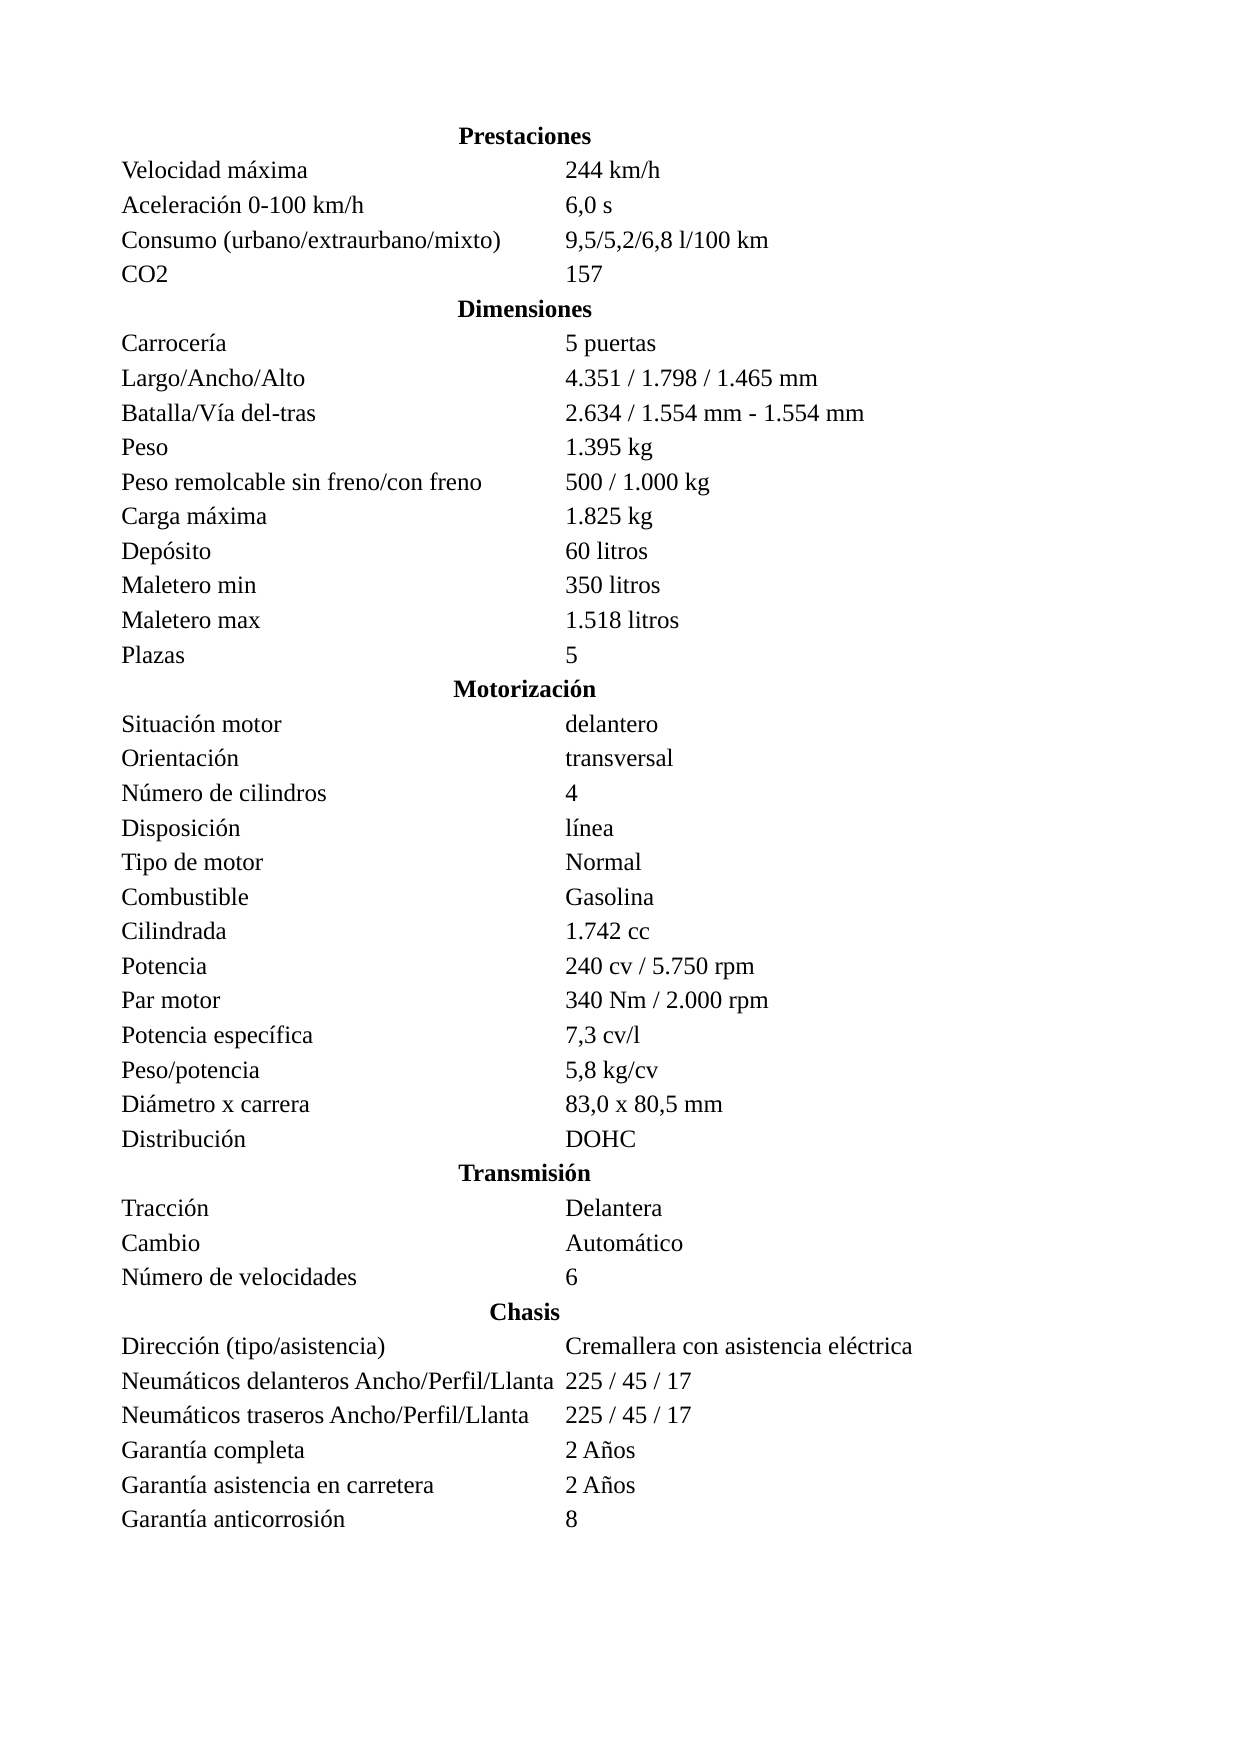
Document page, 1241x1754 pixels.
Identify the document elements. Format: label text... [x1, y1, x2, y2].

table_cell 244 km/h [562, 153, 931, 187]
table_cell Neumáticos delanteros Ancho/Perfil/Llanta [118, 1363, 562, 1398]
table_cell Dimensiones [118, 291, 931, 326]
table_cell Carga máxima [118, 499, 562, 533]
table_cell transversal [562, 741, 931, 775]
table_cell Cilindrada [118, 914, 562, 948]
table_cell CO2 [118, 256, 562, 291]
table_cell Dirección (tipo/asistencia) [118, 1329, 562, 1363]
table_cell Par motor [118, 983, 562, 1017]
table_cell 7,3 cv/l [562, 1017, 931, 1052]
table_cell Cremallera con asistencia eléctrica [562, 1329, 931, 1363]
table_cell 2 Años [562, 1432, 931, 1467]
table_cell Peso/potencia [118, 1052, 562, 1086]
table_cell Tipo de motor [118, 844, 562, 879]
table_cell DOHC [562, 1121, 931, 1156]
table_cell Maletero min [118, 568, 562, 602]
table_cell 350 litros [562, 568, 931, 602]
table_cell Batalla/Vía del-tras [118, 395, 562, 429]
table_cell Peso [118, 429, 562, 464]
table_cell Disposición [118, 810, 562, 844]
table_cell Cambio [118, 1225, 562, 1259]
table_cell Consumo (urbano/extraurbano/mixto) [118, 222, 562, 256]
table_cell 500 / 1.000 kg [562, 464, 931, 498]
table_cell Orientación [118, 741, 562, 775]
table_cell 5 [562, 637, 931, 671]
table_cell Automático [562, 1225, 931, 1259]
table_header Prestaciones [118, 118, 931, 153]
table_cell Número de cilindros [118, 775, 562, 810]
table_cell 5 puertas [562, 326, 931, 360]
table_cell Aceleración 0-100 km/h [118, 187, 562, 222]
table_cell Chasis [118, 1294, 931, 1328]
table_cell Distribución [118, 1121, 562, 1156]
table_cell 157 [562, 256, 931, 291]
table_cell 4 [562, 775, 931, 810]
table_cell Número de velocidades [118, 1259, 562, 1294]
table_cell 225 / 45 / 17 [562, 1398, 931, 1432]
table_cell Maletero max [118, 602, 562, 637]
table_cell 1.742 cc [562, 914, 931, 948]
table_cell Potencia específica [118, 1017, 562, 1052]
table_cell Garantía asistencia en carretera [118, 1467, 562, 1501]
table_cell 1.825 kg [562, 499, 931, 533]
table_cell 225 / 45 / 17 [562, 1363, 931, 1398]
table_cell delantero [562, 706, 931, 741]
table_cell Peso remolcable sin freno/con freno [118, 464, 562, 498]
table_cell 5,8 kg/cv [562, 1052, 931, 1086]
table_cell 1.518 litros [562, 602, 931, 637]
table_cell Garantía completa [118, 1432, 562, 1467]
table_cell 6,0 s [562, 187, 931, 222]
table_cell Garantía anticorrosión [118, 1501, 562, 1536]
table_cell Combustible [118, 879, 562, 913]
table_cell 4.351 / 1.798 / 1.465 mm [562, 360, 931, 395]
table_cell Potencia [118, 948, 562, 983]
table_cell 1.395 kg [562, 429, 931, 464]
table_cell línea [562, 810, 931, 844]
table_cell 2.634 / 1.554 mm - 1.554 mm [562, 395, 931, 429]
table_cell 83,0 x 80,5 mm [562, 1086, 931, 1121]
table_cell 9,5/5,2/6,8 l/100 km [562, 222, 931, 256]
table_cell Velocidad máxima [118, 153, 562, 187]
table_cell Tracción [118, 1190, 562, 1225]
table_cell 340 Nm / 2.000 rpm [562, 983, 931, 1017]
table_cell Carrocería [118, 326, 562, 360]
table_cell Gasolina [562, 879, 931, 913]
table_cell 240 cv / 5.750 rpm [562, 948, 931, 983]
table_cell Situación motor [118, 706, 562, 741]
table_cell 8 [562, 1501, 931, 1536]
table_cell Normal [562, 844, 931, 879]
table_cell Plazas [118, 637, 562, 671]
table_cell Motorización [118, 671, 931, 706]
table_cell Neumáticos traseros Ancho/Perfil/Llanta [118, 1398, 562, 1432]
table_cell 6 [562, 1259, 931, 1294]
table_cell Delantera [562, 1190, 931, 1225]
table_cell 60 litros [562, 533, 931, 568]
table_cell Largo/Ancho/Alto [118, 360, 562, 395]
table_cell Depósito [118, 533, 562, 568]
table_cell Diámetro x carrera [118, 1086, 562, 1121]
table_cell 2 Años [562, 1467, 931, 1501]
table_cell Transmisión [118, 1156, 931, 1190]
